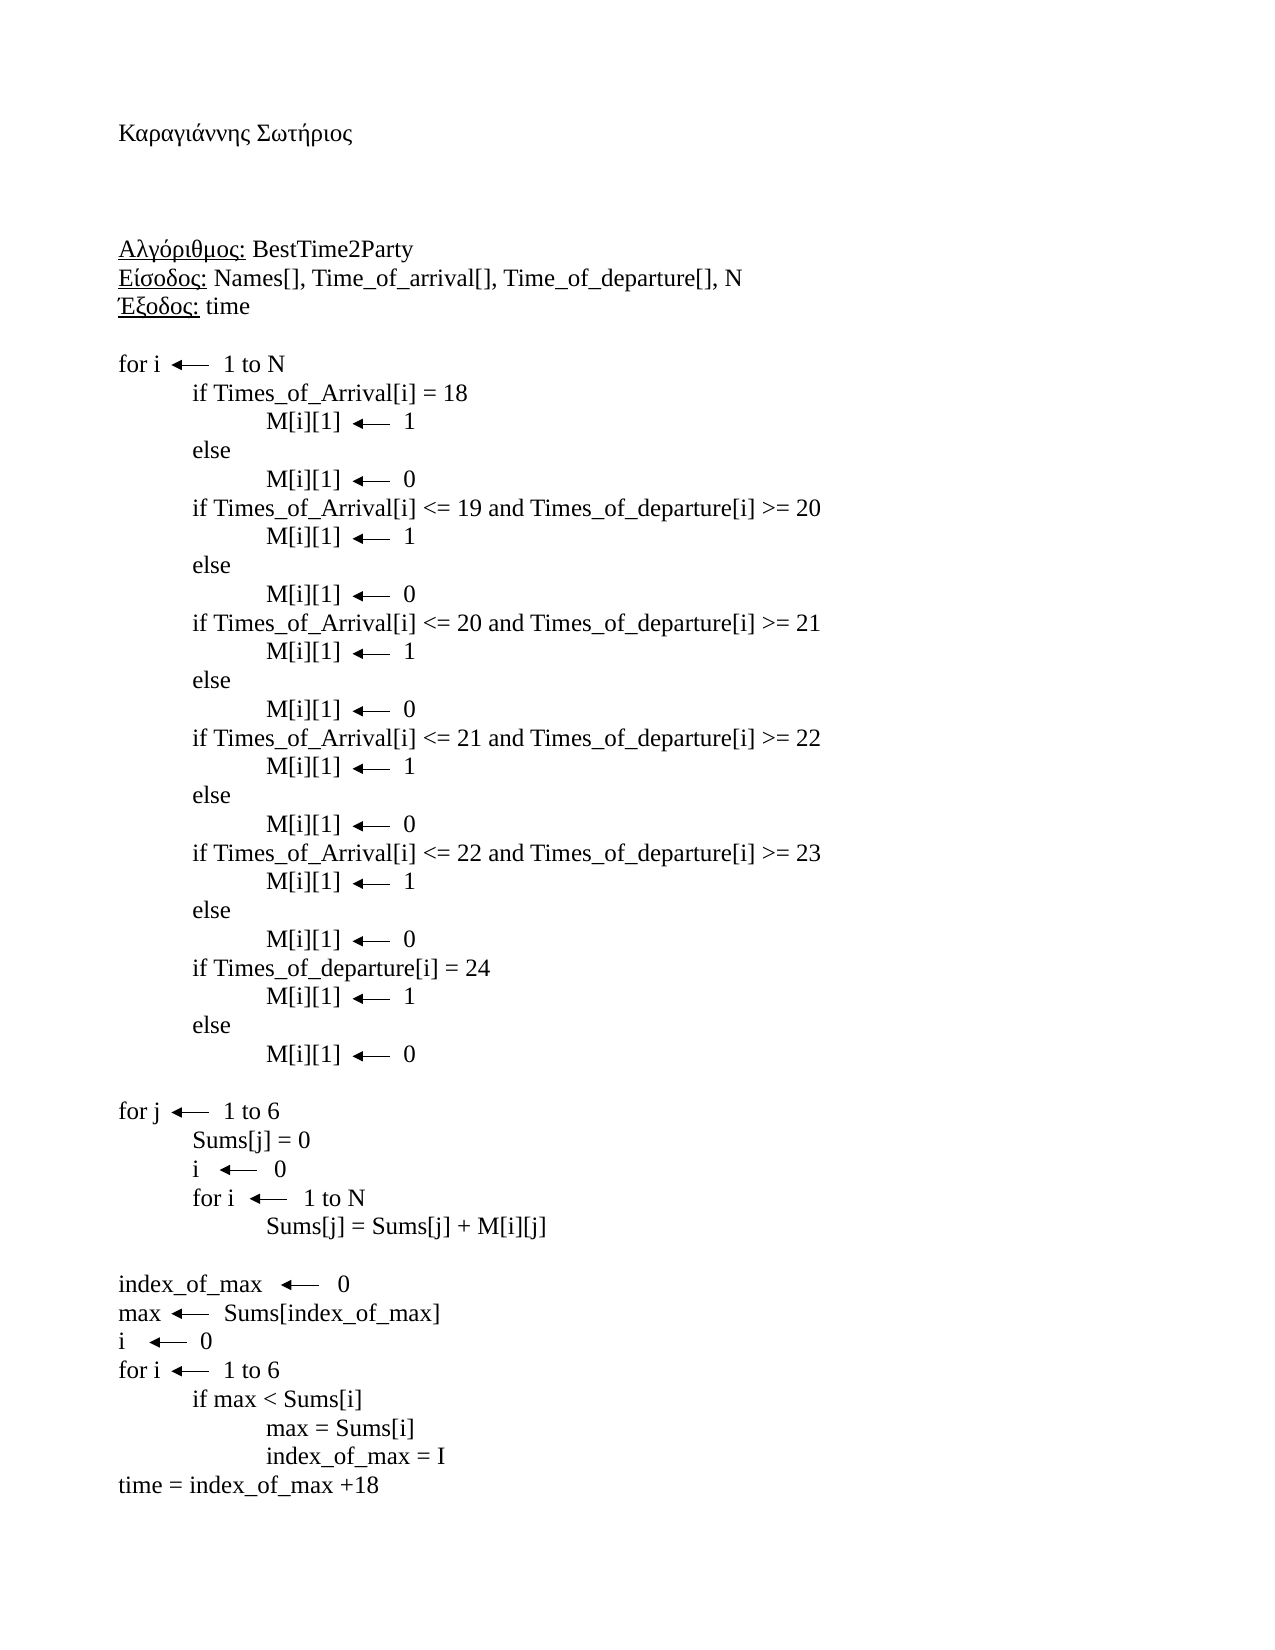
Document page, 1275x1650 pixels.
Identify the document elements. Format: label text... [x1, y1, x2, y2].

text max Sums[index_of_max] [118, 1298, 1157, 1326]
text for i 1 to N [118, 349, 1157, 378]
text Αλγόριθμος: BestTime2Party [118, 234, 1157, 263]
text for j 1 to 6 [118, 1096, 1157, 1125]
text else [118, 780, 1157, 809]
text M[i][1] 0 [118, 694, 1157, 723]
text M[i][1] 0 [118, 809, 1157, 838]
text if Times_of_Arrival[i] <= 20 and Times_of_departure[i] >= 21 [118, 608, 1157, 636]
text for i 1 to 6 [118, 1355, 1157, 1384]
text M[i][1] 0 [118, 1039, 1157, 1068]
text if Times_of_Arrival[i] <= 21 and Times_of_departure[i] >= 22 [118, 723, 1157, 751]
text if Times_of_departure[i] = 24 [118, 953, 1157, 981]
text if Times_of_Arrival[i] = 18 [118, 378, 1157, 406]
text M[i][1] 1 [118, 981, 1157, 1010]
text M[i][1] 1 [118, 521, 1157, 550]
text max = Sums[i] [118, 1413, 1157, 1441]
text for i 1 to N [118, 1183, 1157, 1211]
text M[i][1] 1 [118, 751, 1157, 780]
text else [118, 665, 1157, 694]
text Sums[j] = Sums[j] + M[i][j] [118, 1211, 1157, 1240]
text if Times_of_Arrival[i] <= 19 and Times_of_departure[i] >= 20 [118, 493, 1157, 521]
text M[i][1] 1 [118, 866, 1157, 895]
text if Times_of_Arrival[i] <= 22 and Times_of_departure[i] >= 23 [118, 838, 1157, 866]
text M[i][1] 1 [118, 406, 1157, 435]
text M[i][1] 0 [118, 464, 1157, 493]
text i 0 [118, 1326, 1157, 1355]
text index_of_max 0 [118, 1269, 1157, 1298]
text else [118, 1010, 1157, 1039]
text index_of_max = I [118, 1441, 1157, 1470]
text time = index_of_max +18 [118, 1470, 1157, 1499]
text else [118, 550, 1157, 579]
text else [118, 435, 1157, 464]
text Έξοδος: time [118, 291, 1157, 320]
text M[i][1] 0 [118, 579, 1157, 608]
text Sums[j] = 0 [118, 1125, 1157, 1154]
text else [118, 895, 1157, 924]
text M[i][1] 1 [118, 636, 1157, 665]
text if max < Sums[i] [118, 1384, 1157, 1413]
text M[i][1] 0 [118, 924, 1157, 953]
text Είσοδος: Names[], Time_of_arrival[], Time_of_departure[], N [118, 263, 1157, 291]
text i 0 [118, 1154, 1157, 1183]
